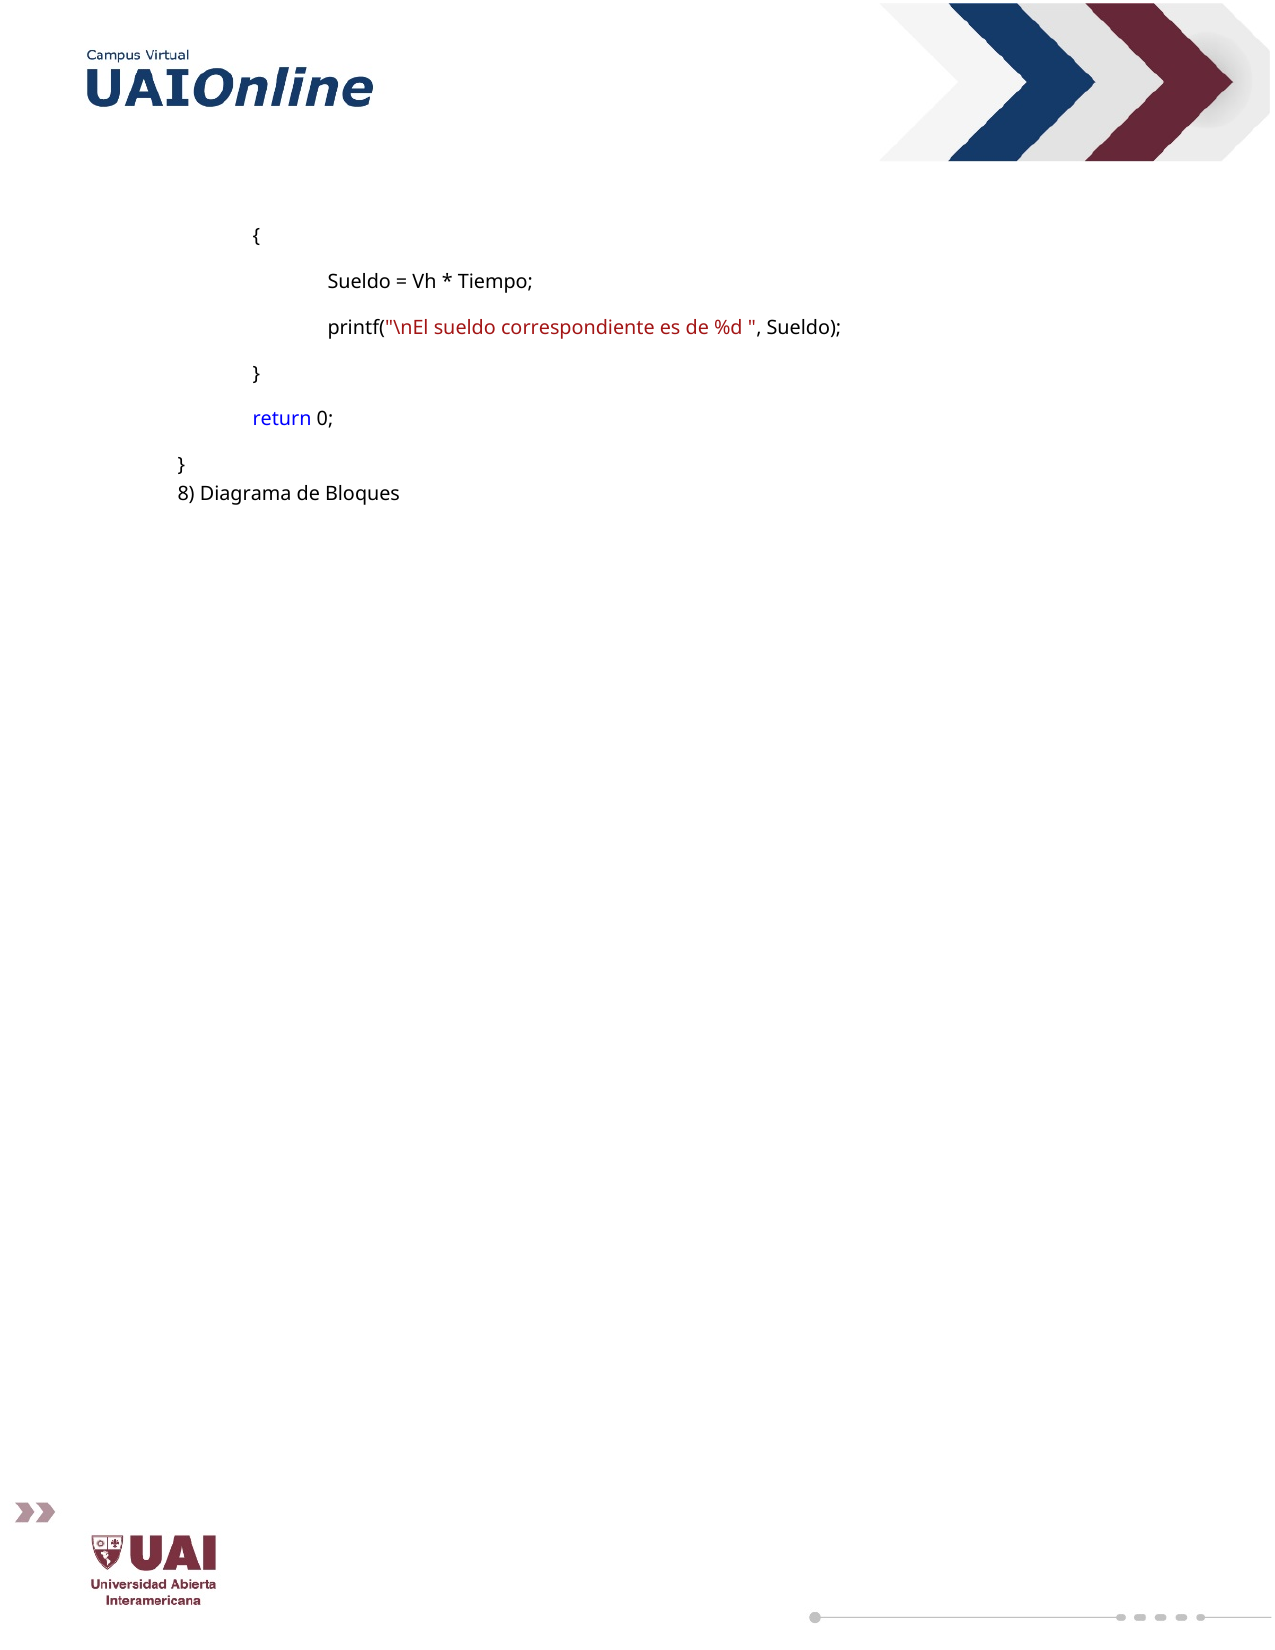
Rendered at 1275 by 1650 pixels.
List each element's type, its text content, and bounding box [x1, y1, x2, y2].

text } [177, 450, 1098, 477]
text { [177, 222, 1098, 248]
text printf("\nEl sueldo correspondiente es de %d ", Sueldo); [177, 313, 1098, 340]
picture [0, 1485, 1272, 1643]
text return 0; [177, 404, 1098, 431]
text Sueldo = Vh * Tiempo; [177, 267, 1098, 294]
text } [177, 359, 1098, 386]
text 8) Diagrama de Bloques [177, 479, 1098, 506]
picture [0, 3, 1270, 162]
